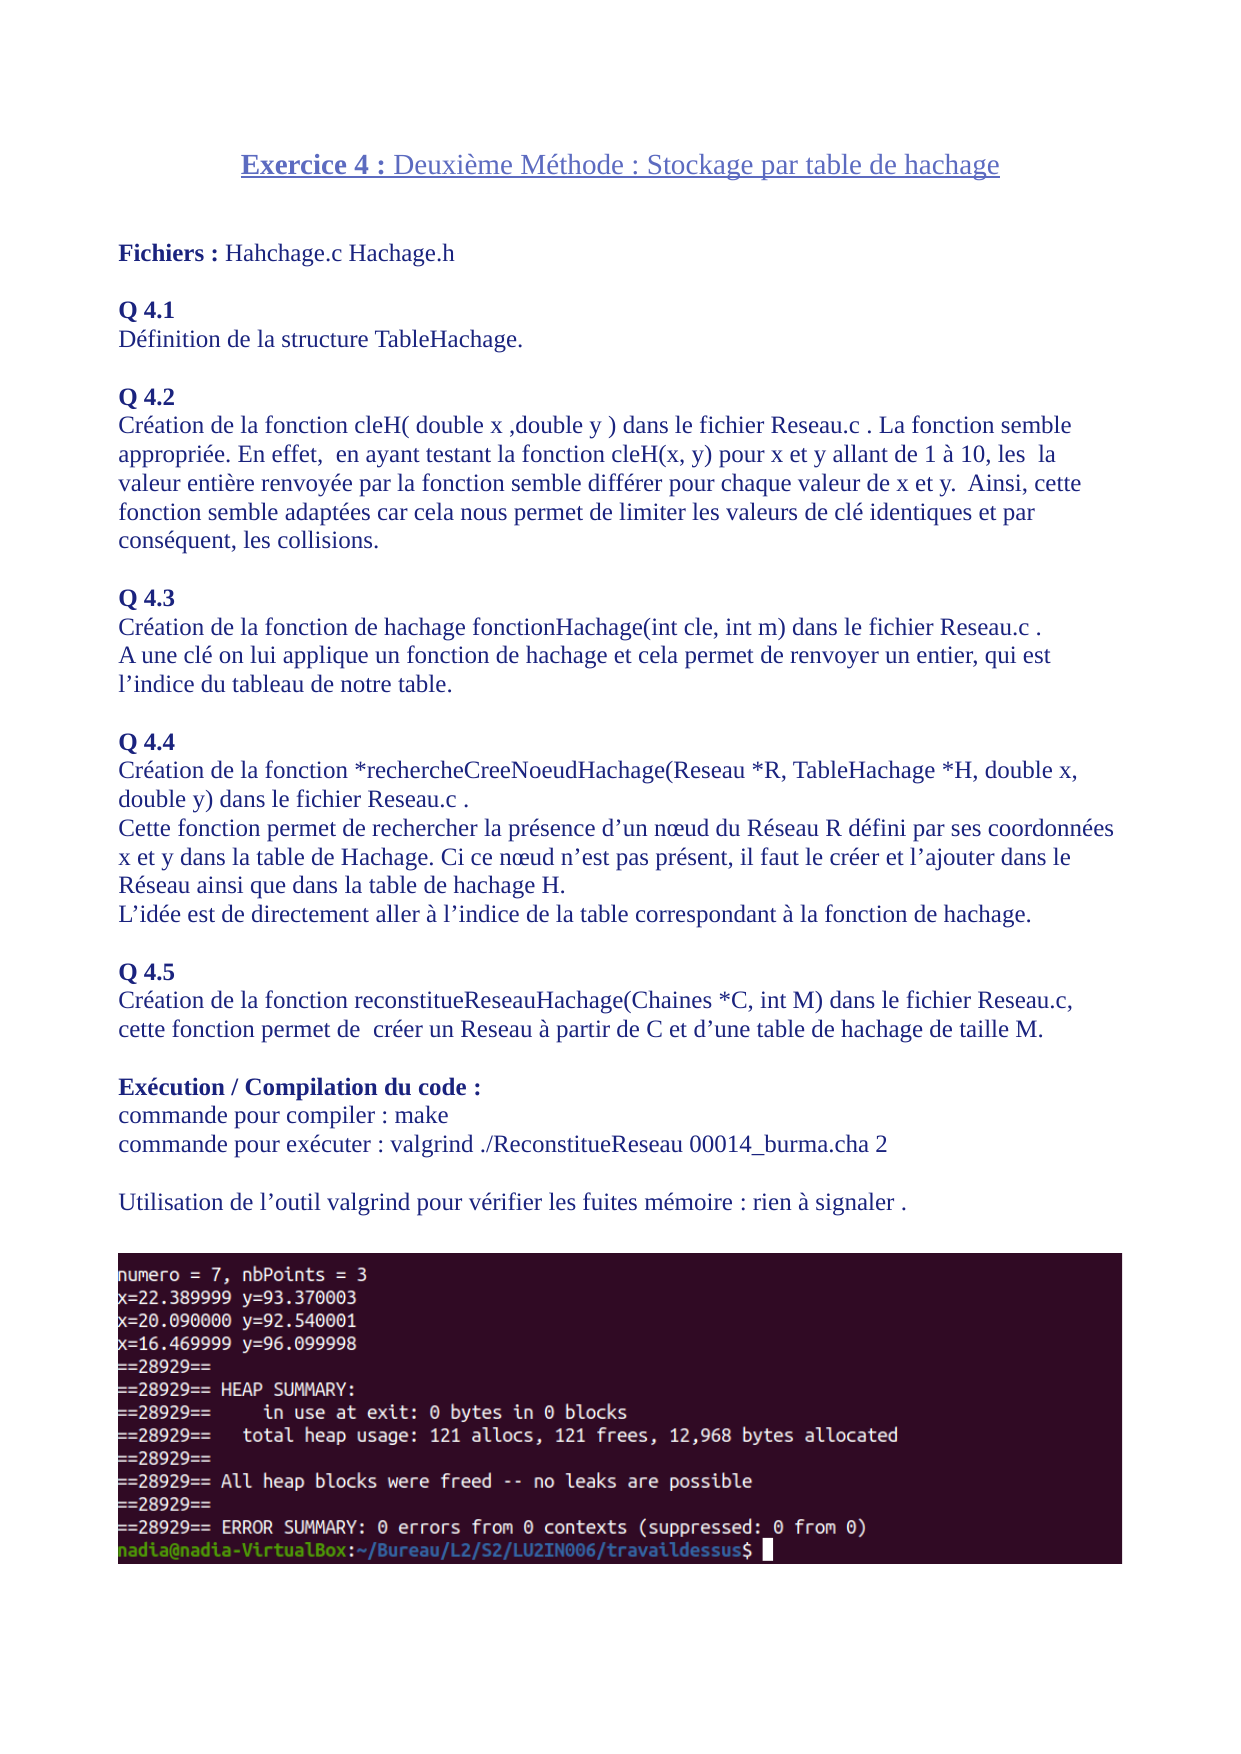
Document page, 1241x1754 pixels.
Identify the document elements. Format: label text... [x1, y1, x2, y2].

text Fichiers : Hahchage.c Hachage.h [118, 238, 1122, 267]
text A une clé on lui applique un fonction de hachage et cela permet de renvoyer un entier, qui est l’indice du tableau de notre table. [118, 640, 1122, 698]
text Exercice 4 : Deuxième Méthode : Stockage par table de hachage [118, 147, 1122, 180]
text Q 4.3 [118, 583, 1122, 612]
picture [118, 1253, 1123, 1564]
text L’idée est de directement aller à l’indice de la table correspondant à la fonction de hachage. [118, 899, 1122, 928]
text Création de la fonction reconstitueReseauHachage(Chaines *C, int M) dans le fichier Reseau.c, cette fonction permet de créer un Reseau à partir de C et d’une table de hachage de taille M. [118, 985, 1122, 1043]
text Création de la fonction de hachage fonctionHachage(int cle, int m) dans le fichier Reseau.c . [118, 612, 1122, 640]
text Utilisation de l’outil valgrind pour vérifier les fuites mémoire : rien à signaler . [118, 1187, 1122, 1215]
text Exécution / Compilation du code : [118, 1072, 1122, 1100]
text Définition de la structure TableHachage. [118, 324, 1122, 353]
text commande pour exécuter : valgrind ./ReconstitueReseau 00014_burma.cha 2 [118, 1129, 1122, 1158]
text Q 4.4 [118, 727, 1122, 755]
text Création de la fonction *rechercheCreeNoeudHachage(Reseau *R, TableHachage *H, double x, double y) dans le fichier Reseau.c . [118, 755, 1122, 813]
text Q 4.2 [118, 382, 1122, 410]
text Q 4.1 [118, 295, 1122, 324]
text Cette fonction permet de rechercher la présence d’un nœud du Réseau R défini par ses coordonnées x et y dans la table de Hachage. Ci ce nœud n’est pas présent, il faut le créer et l’ajouter dans le Réseau ainsi que dans la table de hachage H. [118, 813, 1122, 899]
text commande pour compiler : make [118, 1100, 1122, 1129]
text Q 4.5 [118, 957, 1122, 985]
text Création de la fonction cleH( double x ,double y ) dans le fichier Reseau.c . La fonction semble appropriée. En effet, en ayant testant la fonction cleH(x, y) pour x et y allant de 1 à 10, les la valeur entière renvoyée par la fonction semble différer pour chaque valeur de x et y. Ainsi, cette fonction semble adaptées car cela nous permet de limiter les valeurs de clé identiques et par conséquent, les collisions. [118, 410, 1122, 554]
